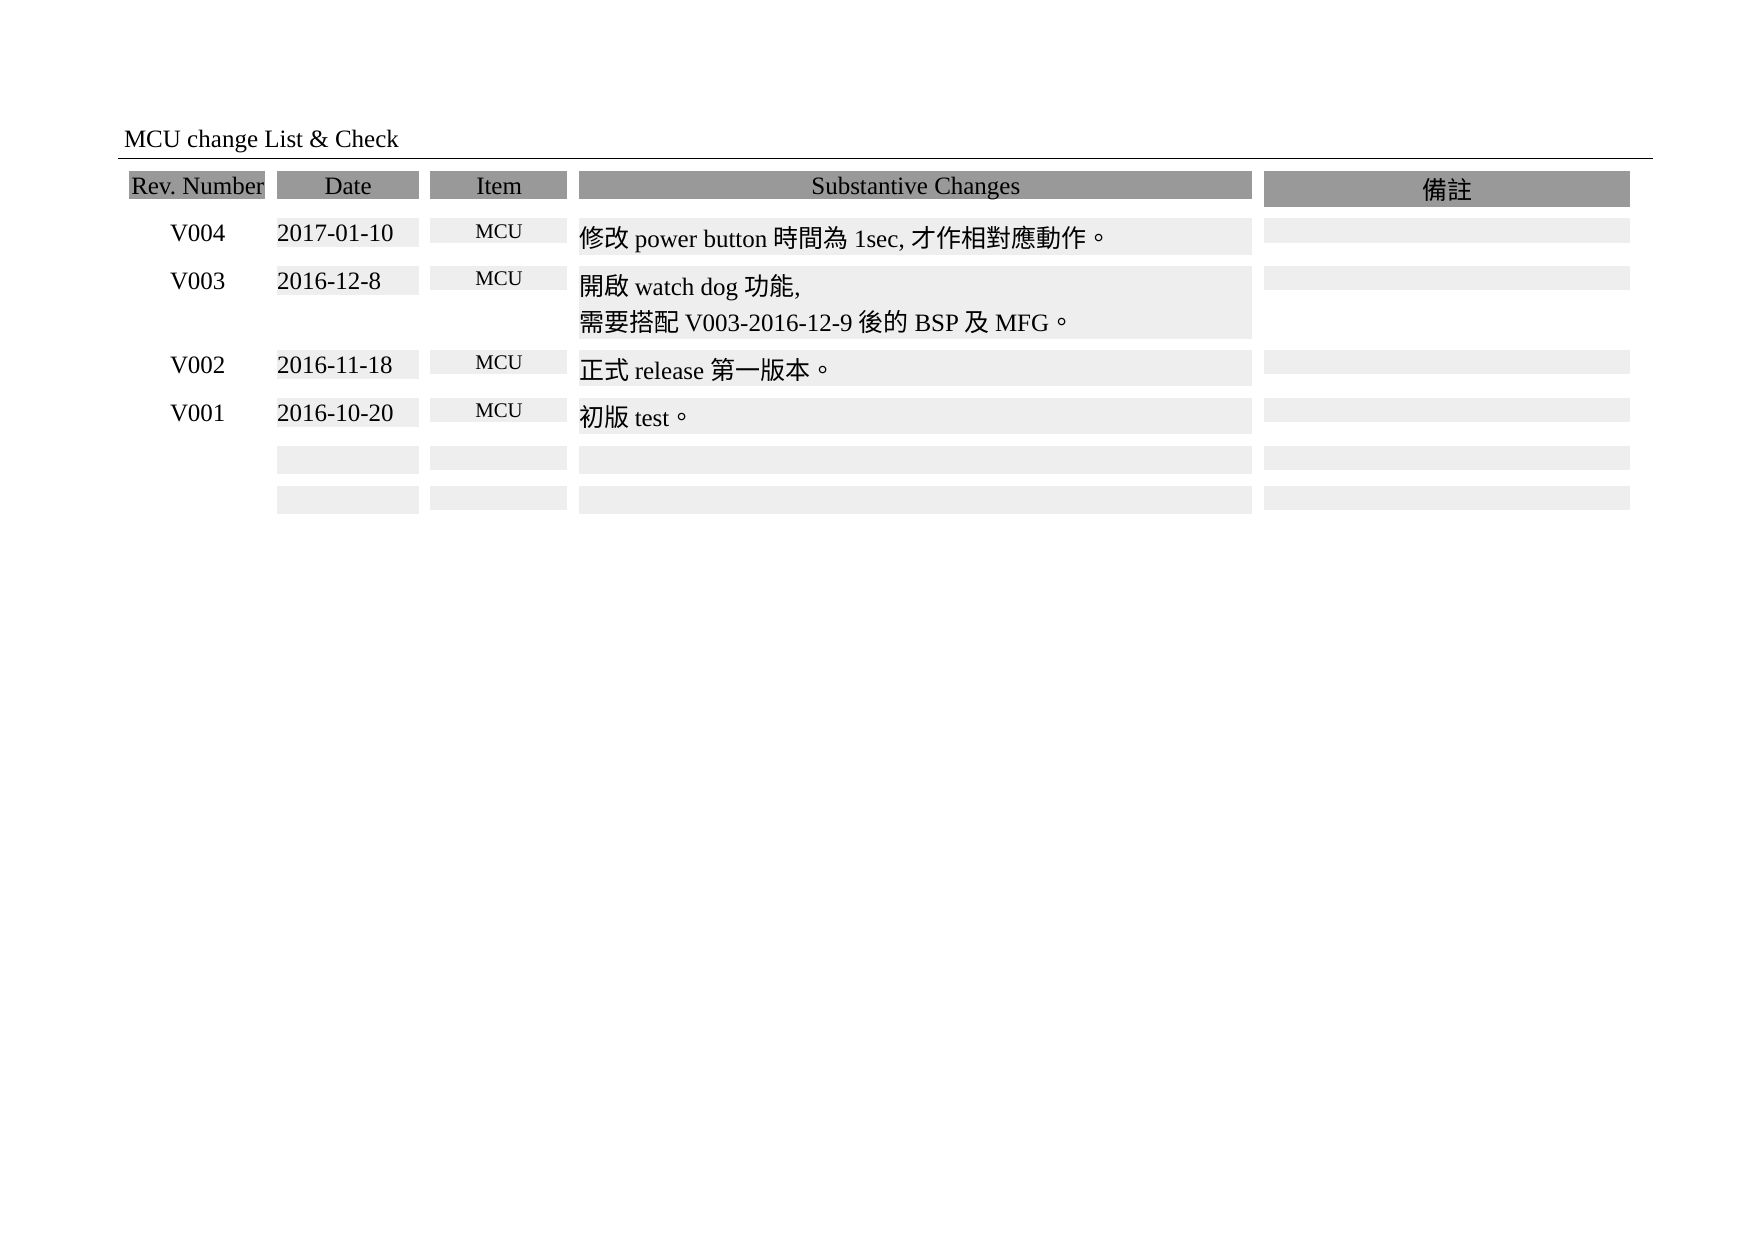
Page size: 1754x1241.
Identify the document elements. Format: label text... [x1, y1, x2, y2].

table_cell V001 [124, 392, 271, 440]
table_cell MCU [425, 261, 573, 344]
table_cell V003 [124, 261, 271, 344]
table_cell 正式 release 第一版本。 [573, 345, 1258, 392]
table_cell MCU [425, 392, 573, 440]
table_cell 2016-11-18 [271, 345, 425, 392]
table_cell 開啟 watch dog 功能, 需要搭配 V003-2016-12-9 後的 BSP 及 MFG。 [573, 261, 1258, 344]
table_cell 2016-10-20 [271, 392, 425, 440]
table_cell 2016-12-8 [271, 261, 425, 344]
table_header Date [271, 165, 425, 213]
table_cell MCU [425, 213, 573, 261]
table_cell [1258, 392, 1636, 440]
table_cell 初版 test。 [573, 392, 1258, 440]
table_cell 修改 power button 時間為 1sec, 才作相對應動作。 [573, 213, 1258, 261]
table_cell [1258, 480, 1636, 520]
table_cell [271, 480, 425, 520]
table_cell [573, 480, 1258, 520]
table_cell 2017-01-10 [271, 213, 425, 261]
table_header Rev. Number [124, 165, 271, 213]
table_cell [1258, 261, 1636, 344]
table_cell V004 [124, 213, 271, 261]
table_cell [124, 440, 271, 480]
table_header Substantive Changes [573, 165, 1258, 213]
table_cell [573, 440, 1258, 480]
table_cell [1258, 345, 1636, 392]
table_cell [1258, 440, 1636, 480]
table_header 備註 [1258, 165, 1636, 213]
table_cell [124, 480, 271, 520]
table_cell [1258, 213, 1636, 261]
table_cell [425, 440, 573, 480]
table_cell V002 [124, 345, 271, 392]
table_header Item [425, 165, 573, 213]
table_cell [425, 480, 573, 520]
table_header MCU change List & Check [118, 118, 1653, 158]
table_cell MCU [425, 345, 573, 392]
table_cell [271, 440, 425, 480]
table_cell [118, 159, 1653, 989]
